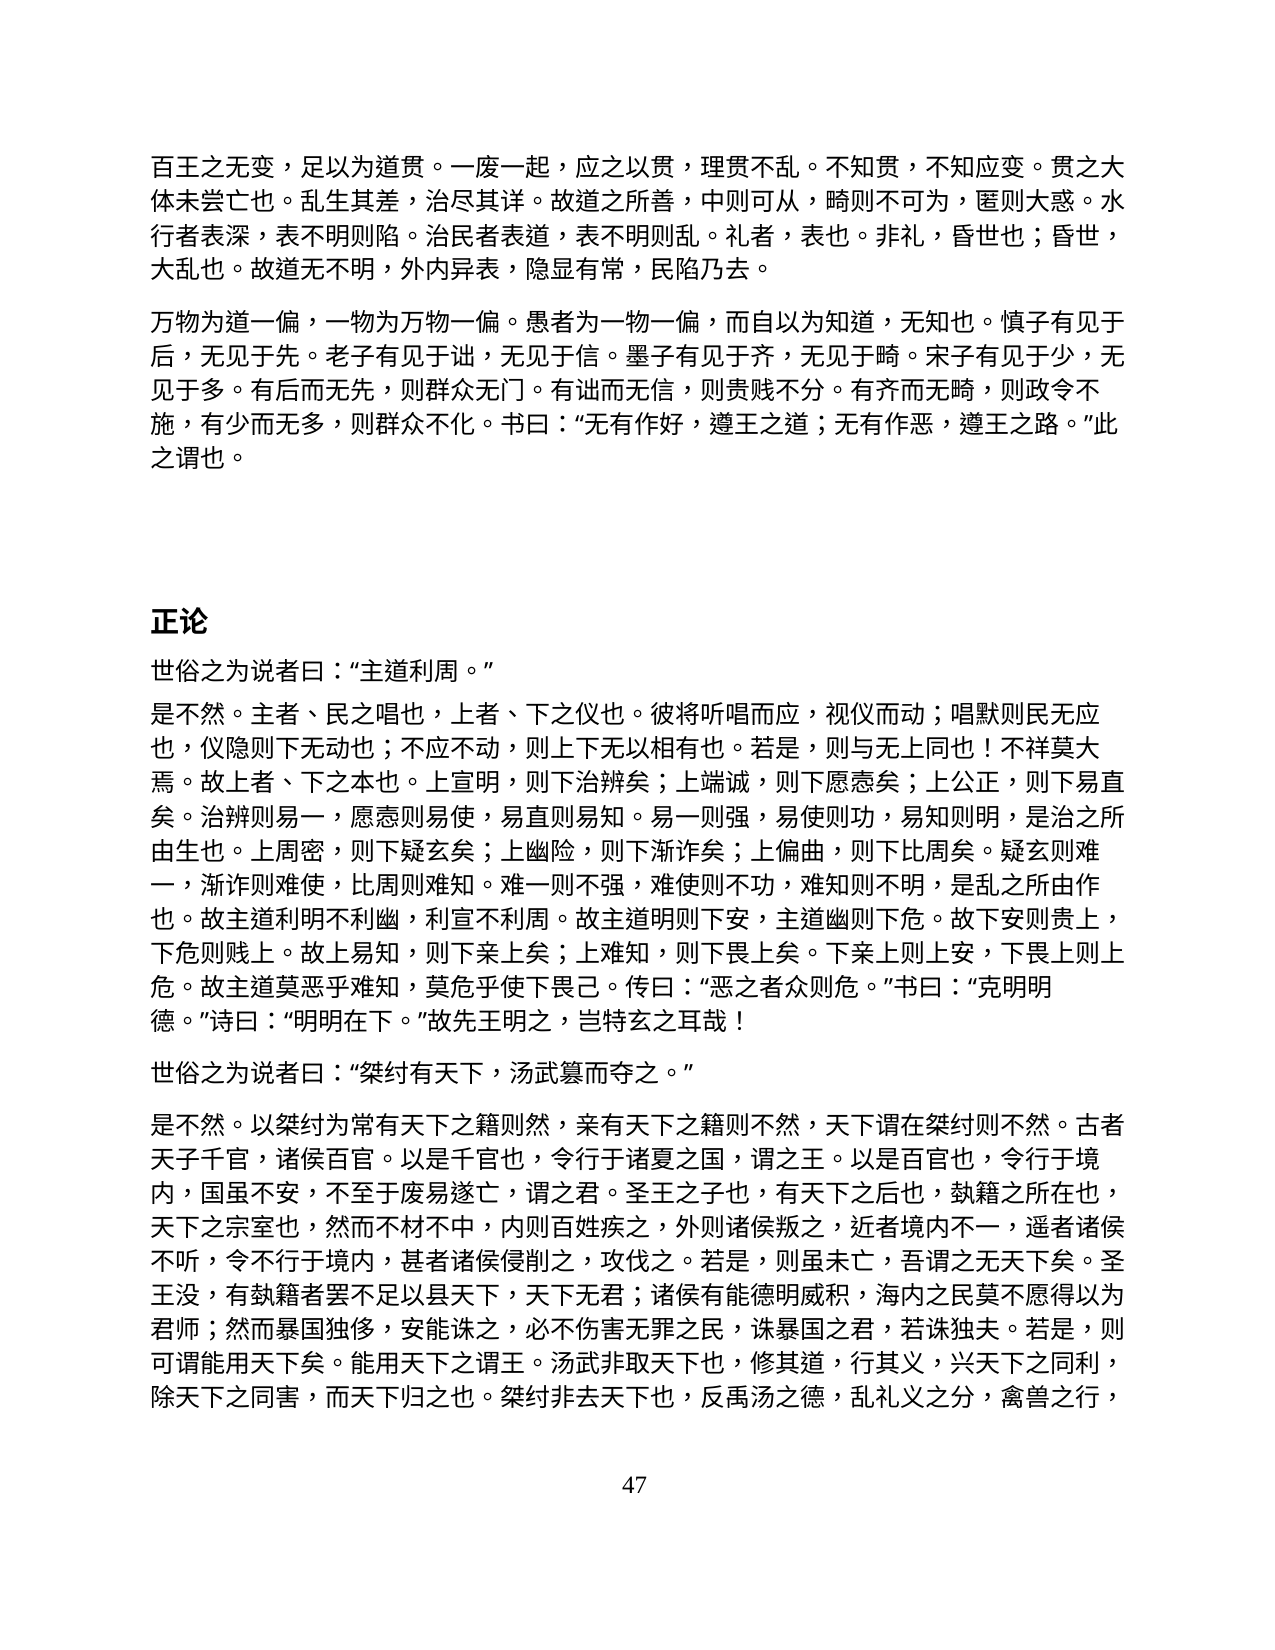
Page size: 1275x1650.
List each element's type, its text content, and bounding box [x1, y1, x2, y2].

text 是不然。以桀纣为常有天下之籍则然，亲有天下之籍则不然，天下谓在桀纣则不然。古者天子千官，诸侯百官。以是千官也，令行于诸夏之国，谓之王。以是百官也，令行于境内，国虽不安，不至于废易遂亡，谓之君。圣王之子也，有天下之后也，埶籍之所在也，天下之宗室也，然而不材不中，内则百姓疾之，外则诸侯叛之，近者境内不一，遥者诸侯不听，令不行于境内，甚者诸侯侵削之，攻伐之。若是，则虽未亡，吾谓之无天下矣。圣王没，有埶籍者罢不足以县天下，天下无君；诸侯有能德明威积，海内之民莫不愿得以为君师；然而暴国独侈，安能诛之，必不伤害无罪之民，诛暴国之君，若诛独夫。若是，则可谓能用天下矣。能用天下之谓王。汤武非取天下也，修其道，行其义，兴天下之同利，除天下之同害，而天下归之也。桀纣非去天下也，反禹汤之德，乱礼义之分，禽兽之行， [150, 1107, 1125, 1414]
text 世俗之为说者曰：“桀纣有天下，汤武篡而夺之。” [150, 1056, 1125, 1089]
text 世俗之为说者曰：“主道利周。” [150, 654, 1125, 688]
text 万物为道一偏，一物为万物一偏。愚者为一物一偏，而自以为知道，无知也。慎子有见于后，无见于先。老子有见于诎，无见于信。墨子有见于齐，无见于畸。宋子有见于少，无见于多。有后而无先，则群众无门。有诎而无信，则贵贱不分。有齐而无畸，则政令不施，有少而无多，则群众不化。书曰：“无有作好，遵王之道；无有作恶，遵王之路。”此之谓也。 [150, 304, 1125, 474]
text 是不然。主者、民之唱也，上者、下之仪也。彼将听唱而应，视仪而动；唱默则民无应也，仪隐则下无动也；不应不动，则上下无以相有也。若是，则与无上同也！不祥莫大焉。故上者、下之本也。上宣明，则下治辨矣；上端诚，则下愿悫矣；上公正，则下易直矣。治辨则易一，愿悫则易使，易直则易知。易一则强，易使则功，易知则明，是治之所由生也。上周密，则下疑玄矣；上幽险，则下渐诈矣；上偏曲，则下比周矣。疑玄则难一，渐诈则难使，比周则难知。难一则不强，难使则不功，难知则不明，是乱之所由作也。故主道利明不利幽，利宣不利周。故主道明则下安，主道幽则下危。故下安则贵上，下危则贱上。故上易知，则下亲上矣；上难知，则下畏上矣。下亲上则上安，下畏上则上危。故主道莫恶乎难知，莫危乎使下畏己。传曰：“恶之者众则危。”书曰：“克明明德。”诗曰：“明明在下。”故先王明之，岂特玄之耳哉！ [150, 697, 1125, 1038]
subtitle 正论 [150, 602, 1125, 641]
text 百王之无变，足以为道贯。一废一起，应之以贯，理贯不乱。不知贯，不知应变。贯之大体未尝亡也。乱生其差，治尽其详。故道之所善，中则可从，畸则不可为，匿则大惑。水行者表深，表不明则陷。治民者表道，表不明则乱。礼者，表也。非礼，昏世也；昏世，大乱也。故道无不明，外内异表，隐显有常，民陷乃去。 [150, 150, 1125, 286]
